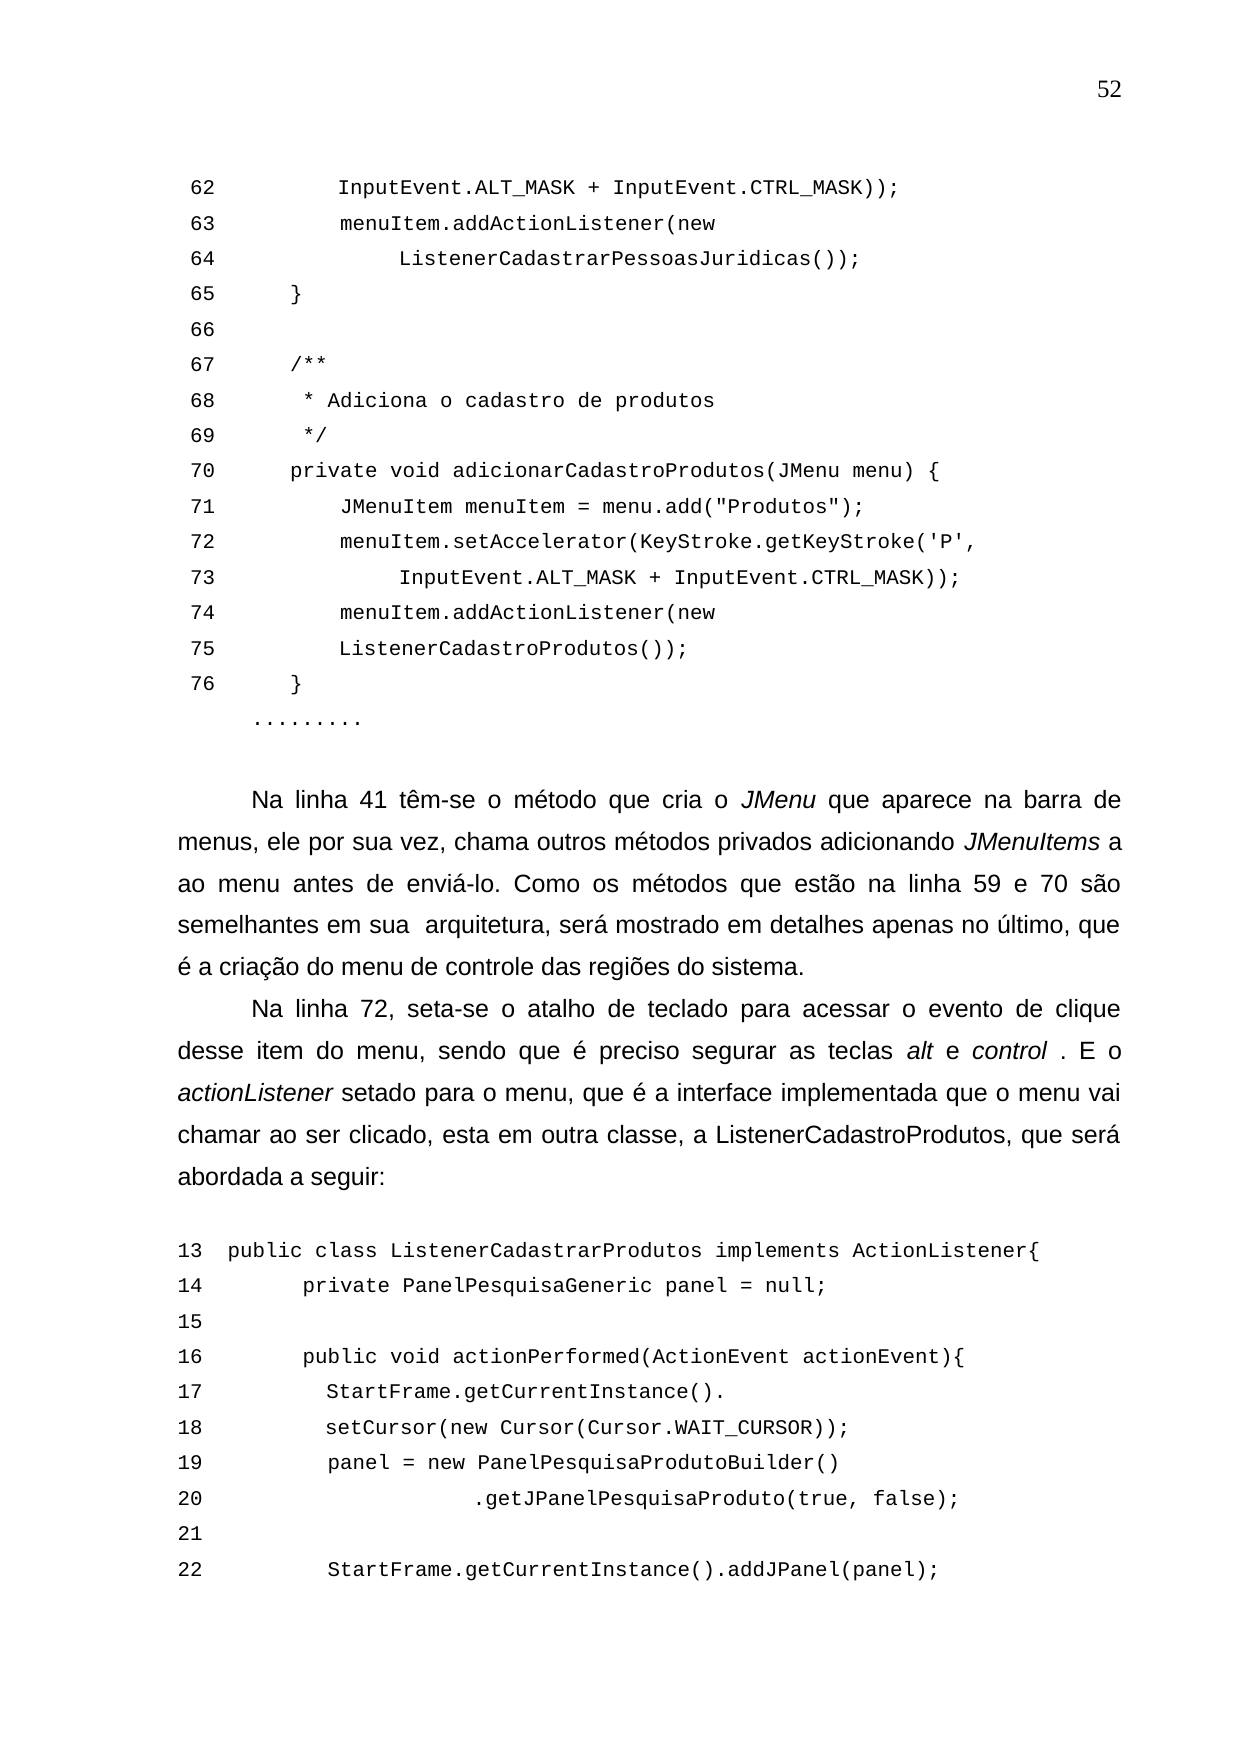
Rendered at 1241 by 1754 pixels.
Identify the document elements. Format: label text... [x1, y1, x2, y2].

text 73 InputEvent.ALT_MASK + InputEvent.CTRL_MASK)); [177, 567, 1122, 590]
text 67 /** [177, 354, 1122, 378]
text 19 panel = new PanelPesquisaProdutoBuilder() [177, 1452, 1122, 1476]
text Na linha 41 têm-se o método que cria o JMenu que aparece na barra de menus, ele por sua vez, chama outros métodos privados adicionando JMenuItems a ao menu antes de enviá-lo. Como os métodos que estão na linha 59 e 70 são semelhantes em sua arquitetura, será mostrado em detalhes apenas no último, que é a criação do menu de controle das regiões do sistema. [177, 786, 1122, 981]
text 22 StartFrame.getCurrentInstance().addJPanel(panel); [177, 1559, 1122, 1582]
text 70 private void adicionarCadastroProdutos(JMenu menu) { [177, 461, 1122, 484]
text 18 setCursor(new Cursor(Cursor.WAIT_CURSOR)); [177, 1417, 1122, 1441]
text 68 * Adiciona o cadastro de produtos [177, 390, 1122, 413]
text 71 JMenuItem menuItem = menu.add("Produtos"); [177, 496, 1122, 519]
text 15 [177, 1311, 1122, 1334]
text Na linha 72, seta-se o atalho de teclado para acessar o evento de clique desse item do menu, sendo que é preciso segurar as teclas alt e control . E o actionListener setado para o menu, que é a interface implementada que o menu vai chamar ao ser clicado, esta em outra classe, a ListenerCadastroProdutos, que será abordada a seguir: [177, 995, 1122, 1191]
text 13 public class ListenerCadastrarProdutos implements ActionListener{ [177, 1240, 1122, 1263]
text 63 menuItem.addActionListener(new [177, 213, 1122, 236]
text 20 .getJPanelPesquisaProduto(true, false); [177, 1488, 1122, 1511]
text 69 */ [177, 425, 1122, 449]
text 64 ListenerCadastrarPessoasJuridicas()); [177, 248, 1122, 272]
text 21 [177, 1523, 1122, 1547]
text 66 [177, 319, 1122, 342]
text 17 StartFrame.getCurrentInstance(). [177, 1382, 1122, 1405]
text 76 } [177, 673, 1122, 697]
text 72 menuItem.setAccelerator(KeyStroke.getKeyStroke('P', [177, 531, 1122, 555]
text 16 public void actionPerformed(ActionEvent actionEvent){ [177, 1346, 1122, 1370]
text 75 ListenerCadastroProdutos()); [177, 638, 1122, 661]
text 62 InputEvent.ALT_MASK + InputEvent.CTRL_MASK)); [177, 177, 1122, 201]
text 65 } [177, 283, 1122, 307]
text 14 private PanelPesquisaGeneric panel = null; [177, 1275, 1122, 1299]
text ......... [177, 708, 1122, 732]
text 74 menuItem.addActionListener(new [177, 602, 1122, 626]
